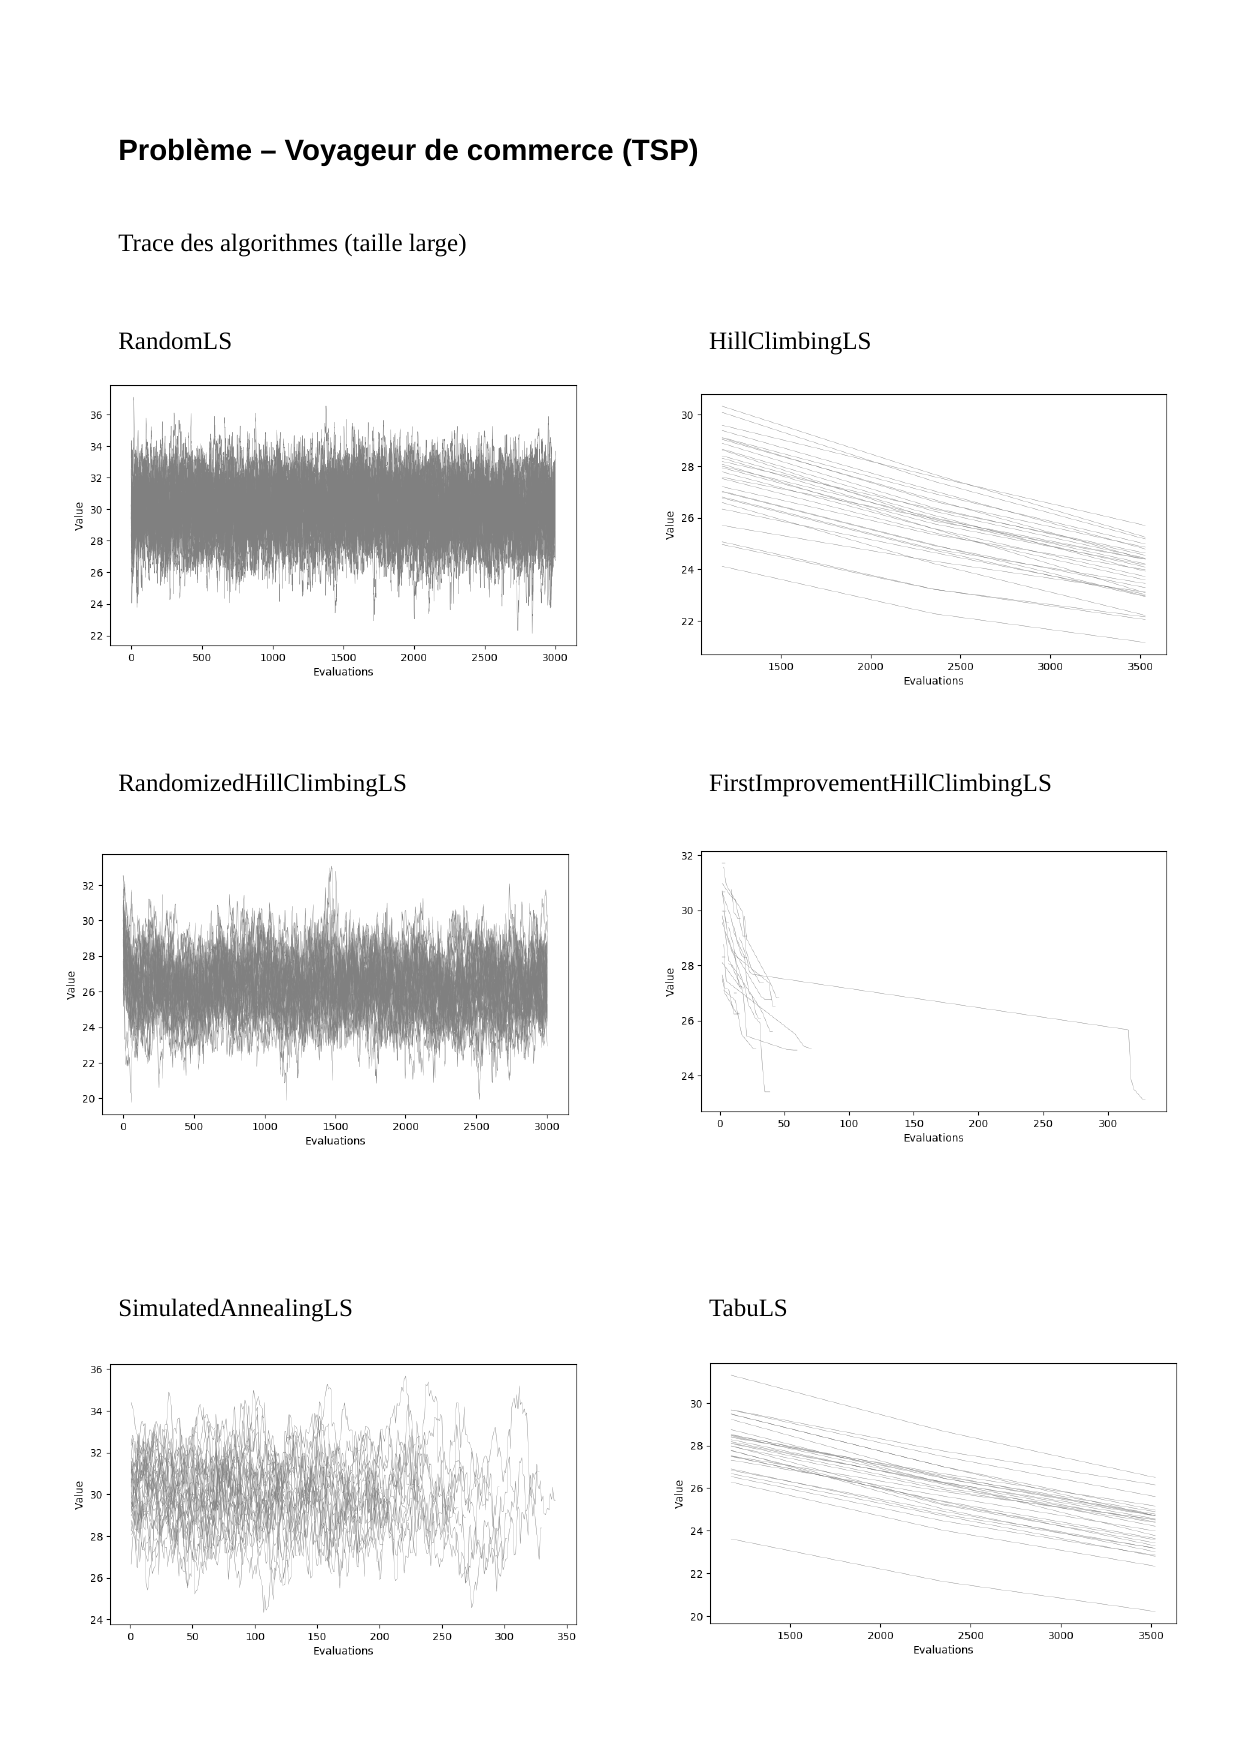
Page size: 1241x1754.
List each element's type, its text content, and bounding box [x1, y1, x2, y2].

text RandomizedHillClimbingLS FirstImprovementHillClimbingLS [118, 768, 1122, 796]
picture [667, 1353, 1185, 1663]
picture [67, 1354, 586, 1664]
text SimulatedAnnealingLS TabuLS [118, 1293, 1122, 1322]
picture [60, 844, 578, 1154]
text RandomLS HillClimbingLS [118, 326, 1122, 355]
subtitle Problème – Voyageur de commerce (TSP) [118, 133, 1122, 166]
picture [658, 384, 1176, 694]
subtitle Trace des algorithmes (taille large) [118, 228, 1122, 257]
picture [658, 841, 1176, 1151]
picture [67, 375, 586, 685]
